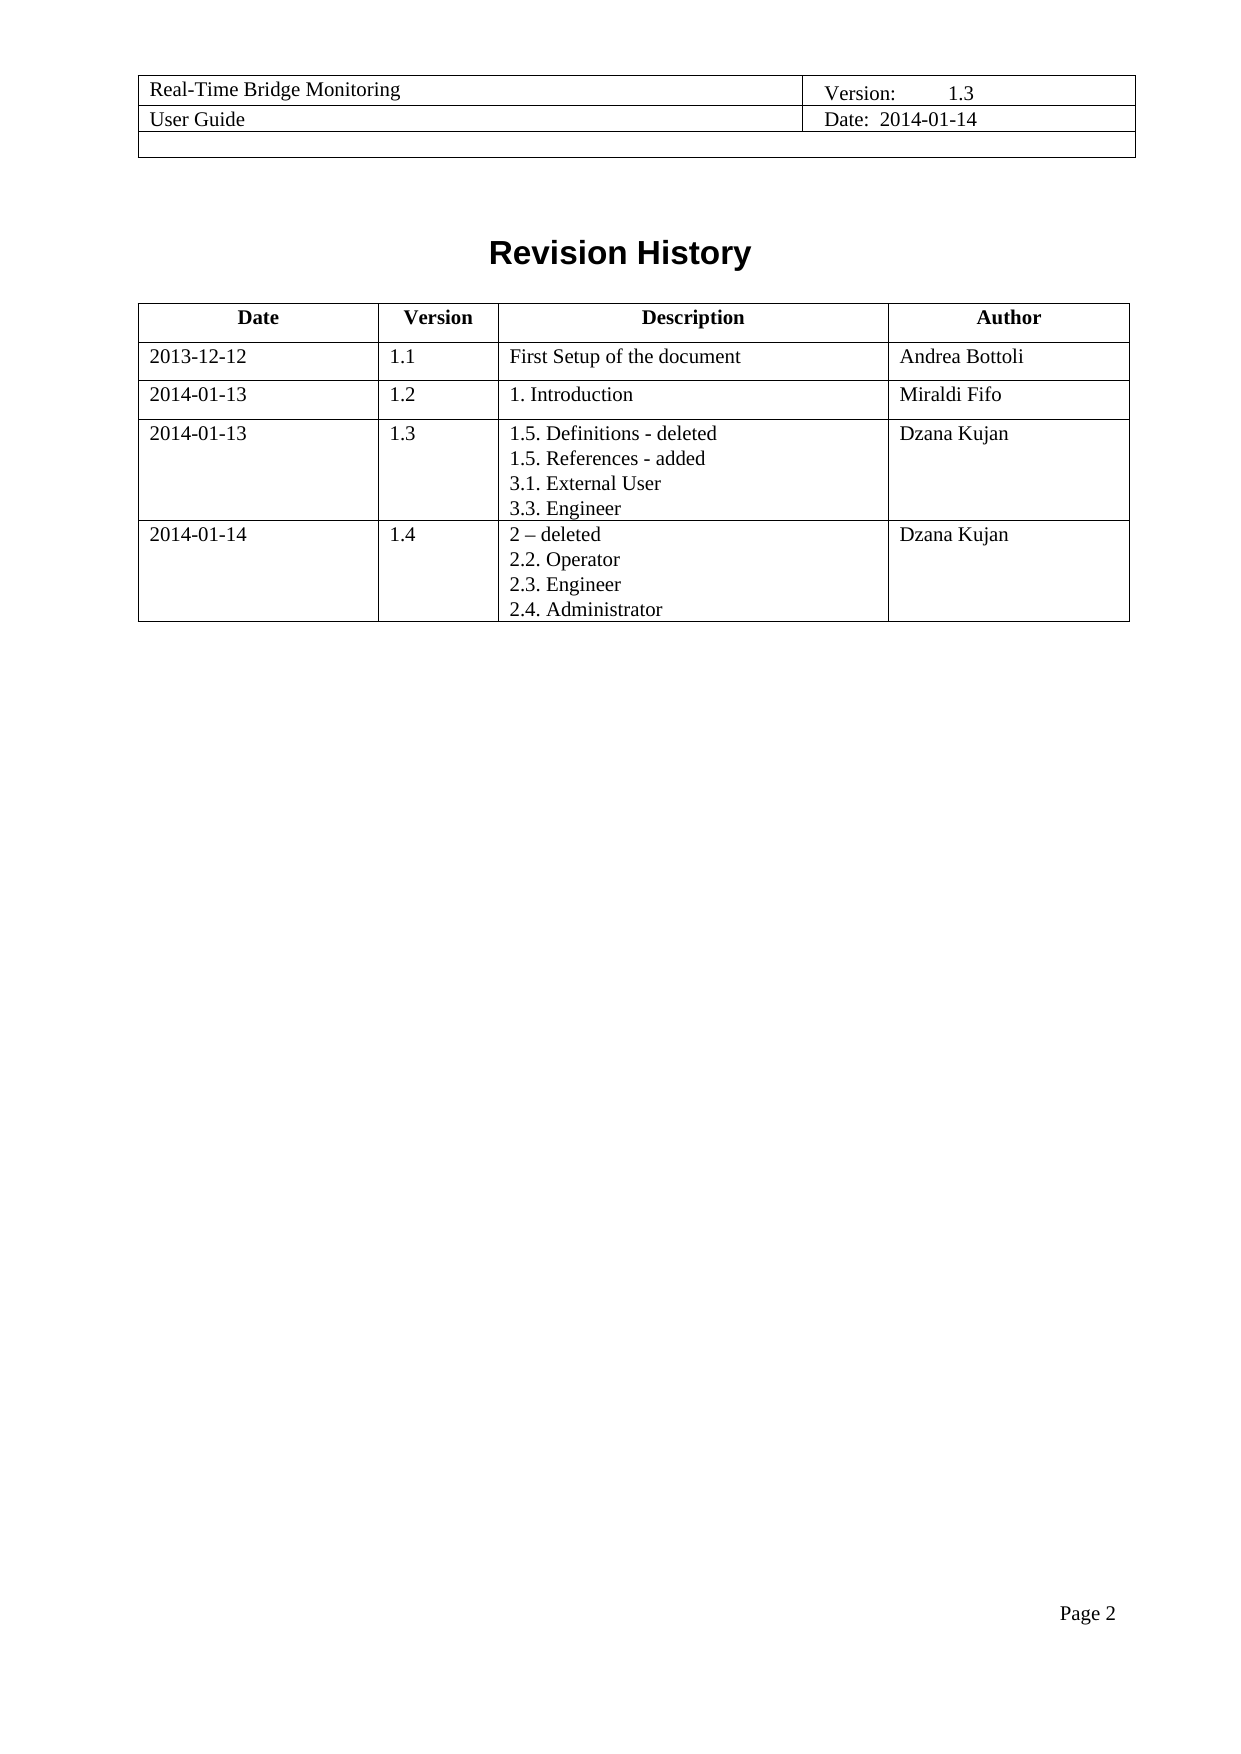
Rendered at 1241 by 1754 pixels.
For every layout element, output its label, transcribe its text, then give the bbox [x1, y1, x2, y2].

table_cell 2 – deleted 2.2. Operator 2.3. Engineer 2.4. Administrator [499, 521, 888, 621]
table_cell 2014-01-14 [139, 521, 378, 621]
table_cell 1.2 [379, 381, 498, 419]
table_cell Andrea Bottoli [889, 343, 1129, 380]
title Revision History [150, 233, 1090, 272]
table_cell 2014-01-13 [139, 420, 378, 520]
table_cell First Setup of the document [499, 343, 888, 380]
table_cell Miraldi Fifo [889, 381, 1129, 419]
table_cell 1.1 [379, 343, 498, 380]
table_header Version [379, 304, 498, 342]
table_header Author [889, 304, 1129, 342]
table_cell 1.3 [379, 420, 498, 520]
table_cell Dzana Kujan [889, 420, 1129, 520]
table_cell Dzana Kujan [889, 521, 1129, 621]
table_cell 2014-01-13 [139, 381, 378, 419]
table_header Date [139, 304, 378, 342]
table_cell 1. Introduction [499, 381, 888, 419]
table_header Description [499, 304, 888, 342]
table_cell 2013-12-12 [139, 343, 378, 380]
table_cell 1.5. Definitions - deleted 1.5. References - added 3.1. External User 3.3. Engineer [499, 420, 888, 520]
table_cell 1.4 [379, 521, 498, 621]
